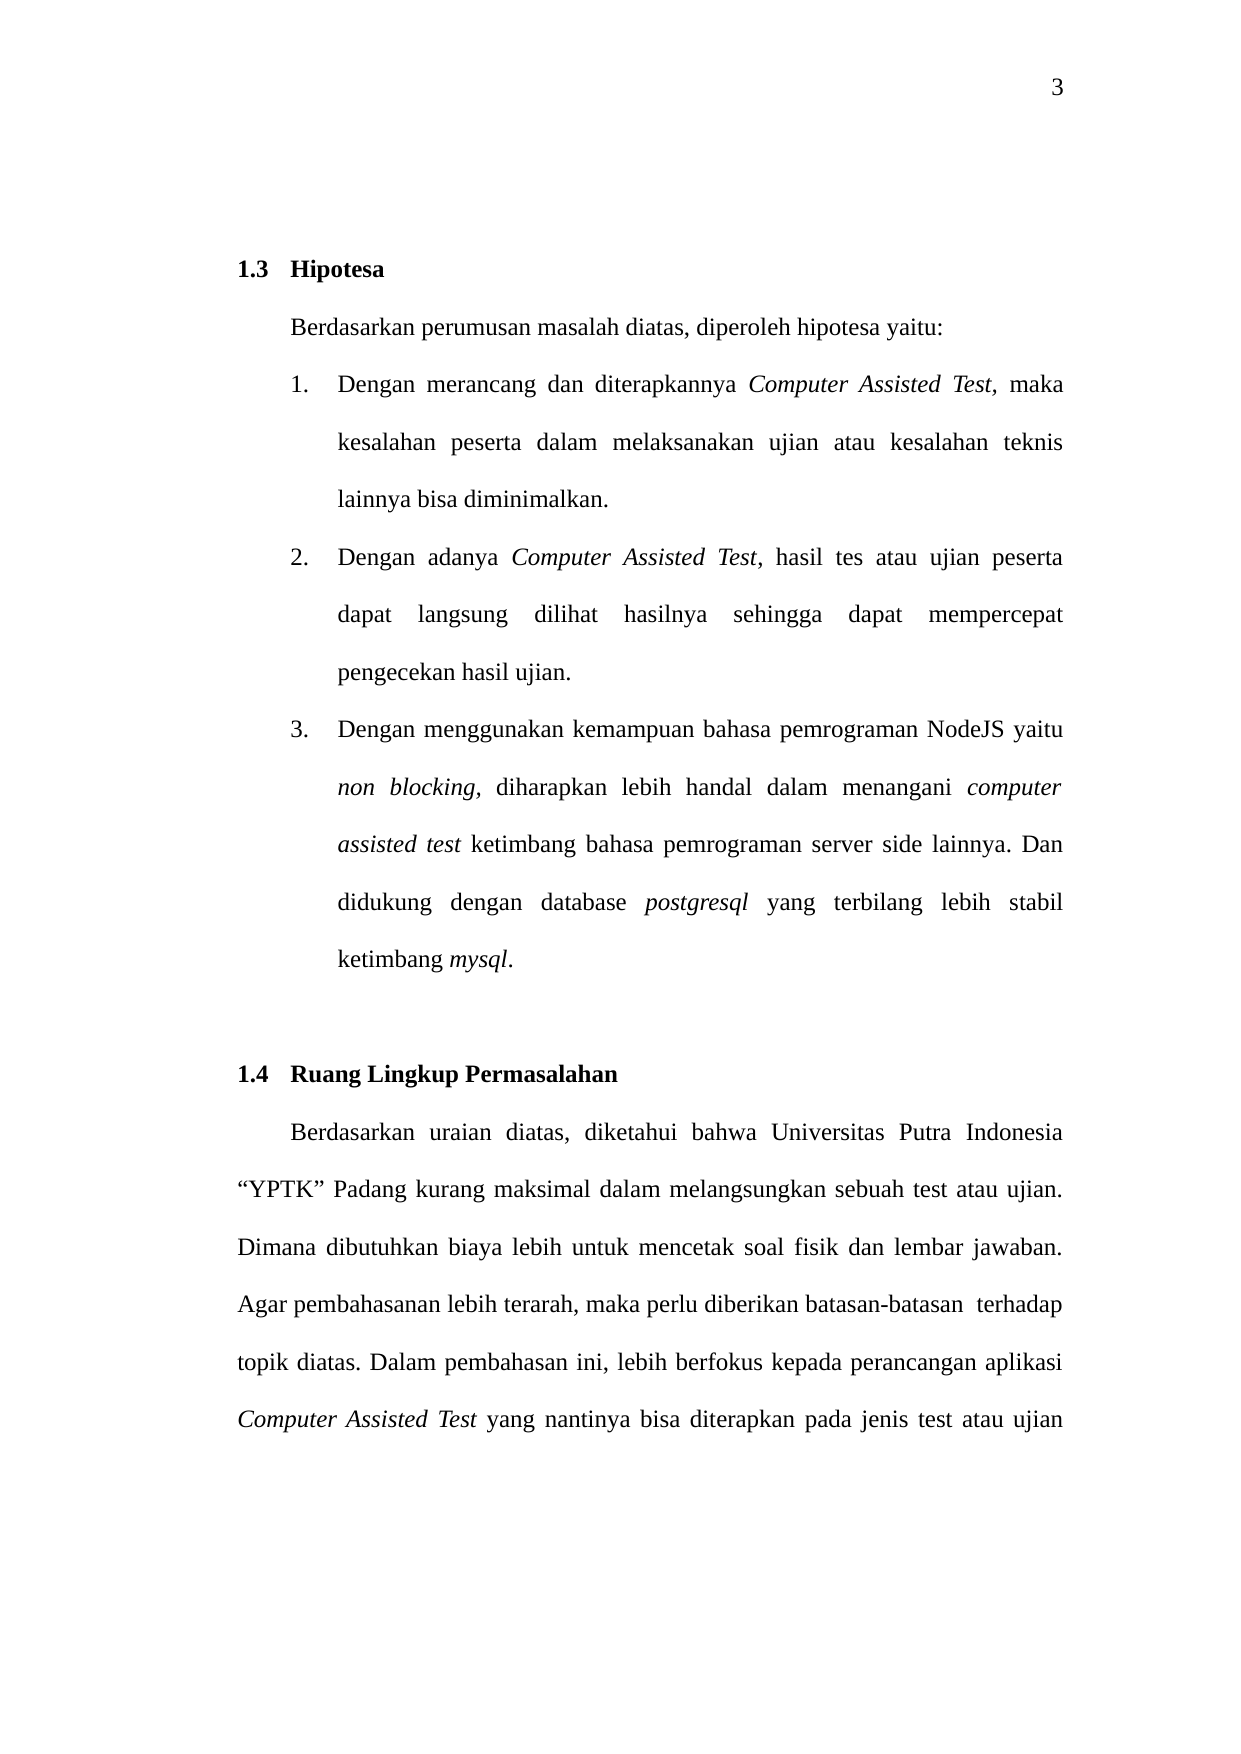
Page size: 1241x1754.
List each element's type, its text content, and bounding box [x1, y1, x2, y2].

list Dengan menggunakan kemampuan bahasa pemrograman NodeJS yaitu non blocking, diharapkan lebih handal dalam menangani computer assisted test ketimbang bahasa pemrograman server side lainnya. Dan didukung dengan database postgresql yang terbilang lebih stabil ketimbang mysql. [290, 714, 1063, 973]
subtitle 1.4 Ruang Lingkup Permasalahan [237, 1059, 1063, 1088]
list Dengan adanya Computer Assisted Test, hasil tes atau ujian peserta dapat langsung dilihat hasilnya sehingga dapat mempercepat pengecekan hasil ujian. [290, 542, 1063, 686]
subtitle 1.3 Hipotesa [237, 254, 1063, 283]
text Berdasarkan uraian diatas, diketahui bahwa Universitas Putra Indonesia “YPTK” Padang kurang maksimal dalam melangsungkan sebuah test atau ujian. Dimana dibutuhkan biaya lebih untuk mencetak soal fisik dan lembar jawaban. Agar pembahasanan lebih terarah, maka perlu diberikan batasan-batasan terhadap topik diatas. Dalam pembahasan ini, lebih berfokus kepada perancangan aplikasi Computer Assisted Test yang nantinya bisa diterapkan pada jenis test atau ujian [237, 1117, 1063, 1433]
list Dengan merancang dan diterapkannya Computer Assisted Test, maka kesalahan peserta dalam melaksanakan ujian atau kesalahan teknis lainnya bisa diminimalkan. [290, 369, 1063, 513]
text Berdasarkan perumusan masalah diatas, diperoleh hipotesa yaitu: [237, 312, 1063, 341]
